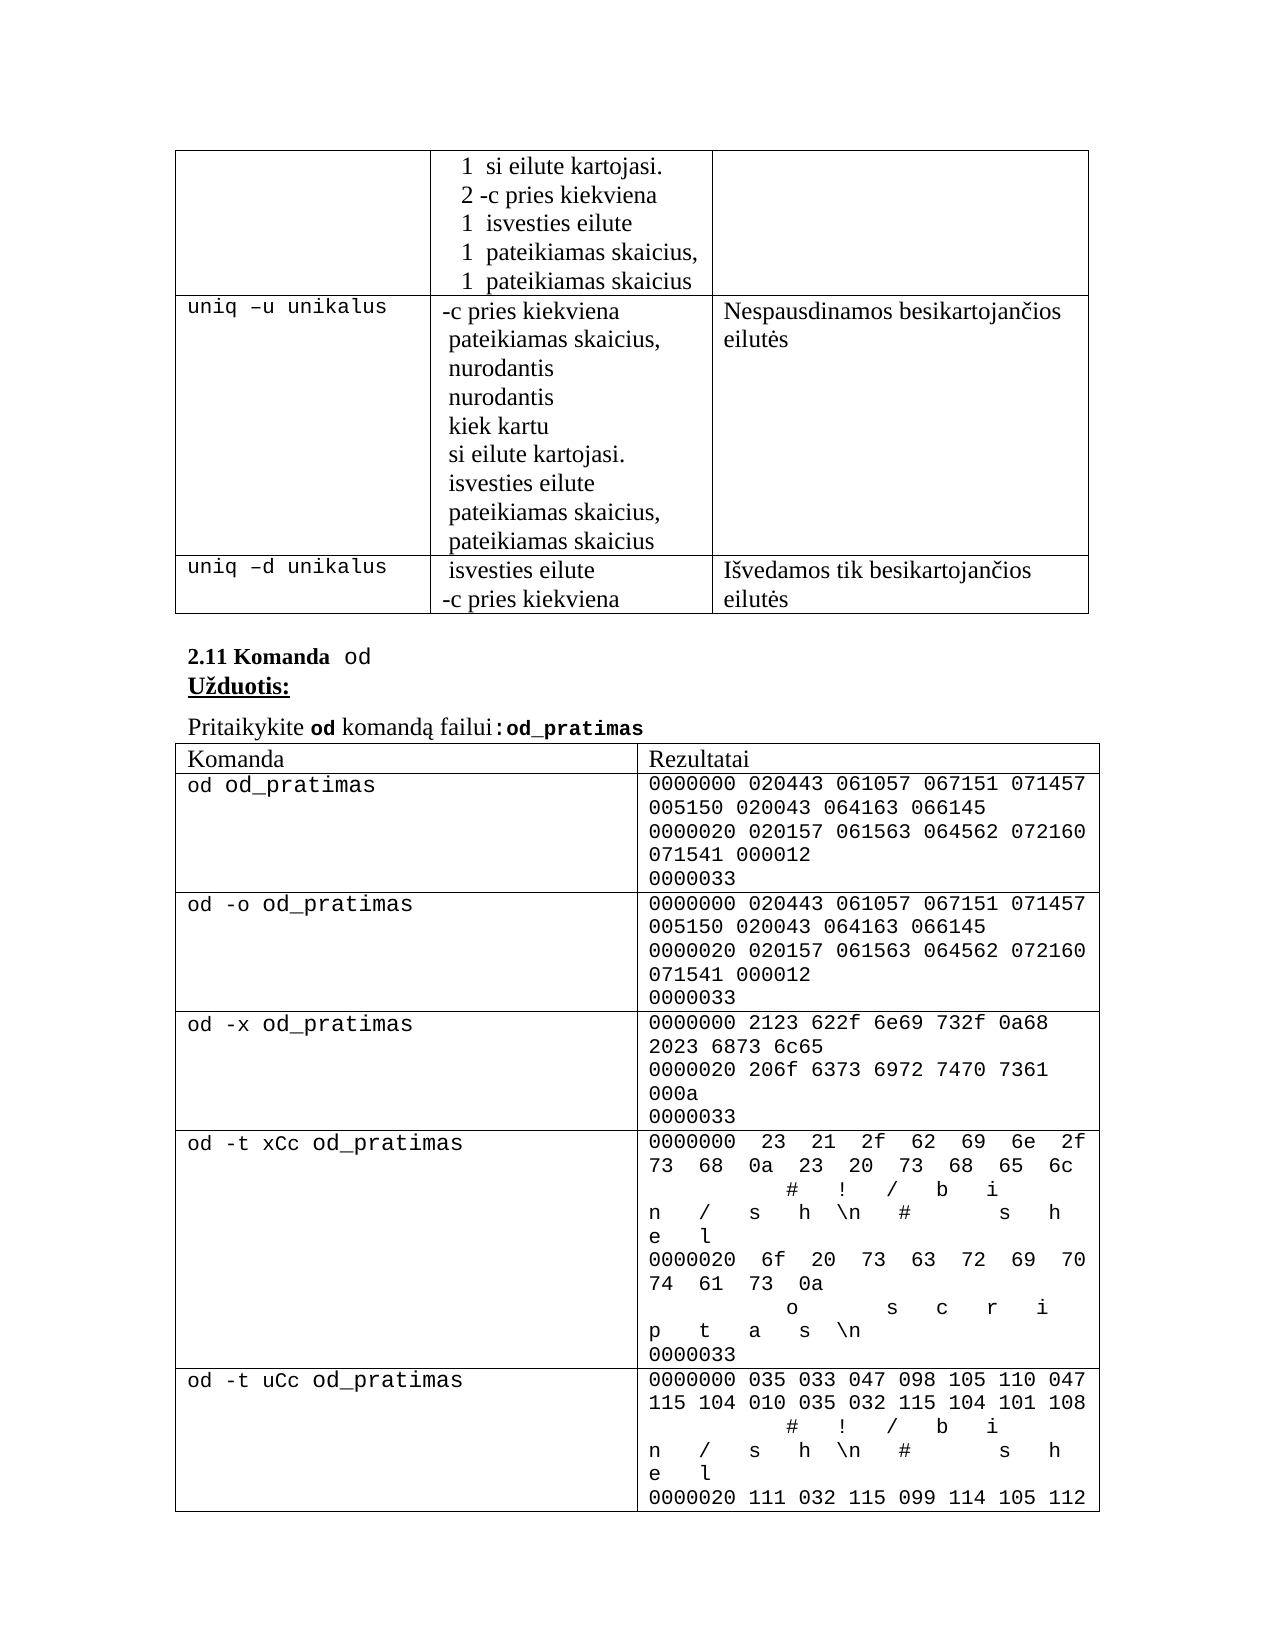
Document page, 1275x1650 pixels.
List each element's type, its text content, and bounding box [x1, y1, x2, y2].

table_cell isvesties eilute -c pries kiekviena [431, 556, 712, 613]
table_cell 0000000 23 21 2f 62 69 6e 2f 73 68 0a 23 20 73 68 65 6c # ! / b i n / s h \n # s h e l 0000020 6f 20 73 63 72 69 70 74 61 73 0a o s c r i p t a s \n 0000033 [638, 1131, 1099, 1368]
table_cell uniq –u unikalus [176, 296, 430, 554]
table_cell [176, 151, 430, 295]
text Užduotis: [187, 671, 1087, 700]
table_cell Išvedamos tik besikartojančios eilutės [713, 556, 1088, 613]
table_cell od -t uCc od_pratimas [176, 1369, 637, 1511]
table_cell od od_pratimas [176, 774, 637, 892]
text 2.11 Komanda od [187, 643, 1087, 671]
table_cell od -o od_pratimas [176, 893, 637, 1011]
text Pritaikykite od komandą failui:od_pratimas [187, 712, 1087, 743]
table_cell 0000000 035 033 047 098 105 110 047 115 104 010 035 032 115 104 101 108 # ! / b i n / s h \n # s h e l 0000020 111 032 115 099 114 105 112 [638, 1369, 1099, 1511]
table_header Komanda [176, 744, 637, 772]
table_cell 0000000 020443 061057 067151 071457 005150 020043 064163 066145 0000020 020157 061563 064562 072160 071541 000012 0000033 [638, 774, 1099, 892]
table_cell [713, 151, 1088, 295]
table_header Rezultatai [638, 744, 1099, 772]
table_cell 0000000 020443 061057 067151 071457 005150 020043 064163 066145 0000020 020157 061563 064562 072160 071541 000012 0000033 [638, 893, 1099, 1011]
table_cell 1 si eilute kartojasi. 2 -c pries kiekviena 1 isvesties eilute 1 pateikiamas skaicius, 1 pateikiamas skaicius [431, 151, 712, 295]
table_cell -c pries kiekviena pateikiamas skaicius, nurodantis nurodantis kiek kartu si eilute kartojasi. isvesties eilute pateikiamas skaicius, pateikiamas skaicius [431, 296, 712, 554]
table_cell uniq –d unikalus [176, 556, 430, 613]
table_cell od -x od_pratimas [176, 1012, 637, 1130]
table_cell Nespausdinamos besikartojančios eilutės [713, 296, 1088, 554]
table_cell od -t xCc od_pratimas [176, 1131, 637, 1368]
table_cell 0000000 2123 622f 6e69 732f 0a68 2023 6873 6c65 0000020 206f 6373 6972 7470 7361 000a 0000033 [638, 1012, 1099, 1130]
